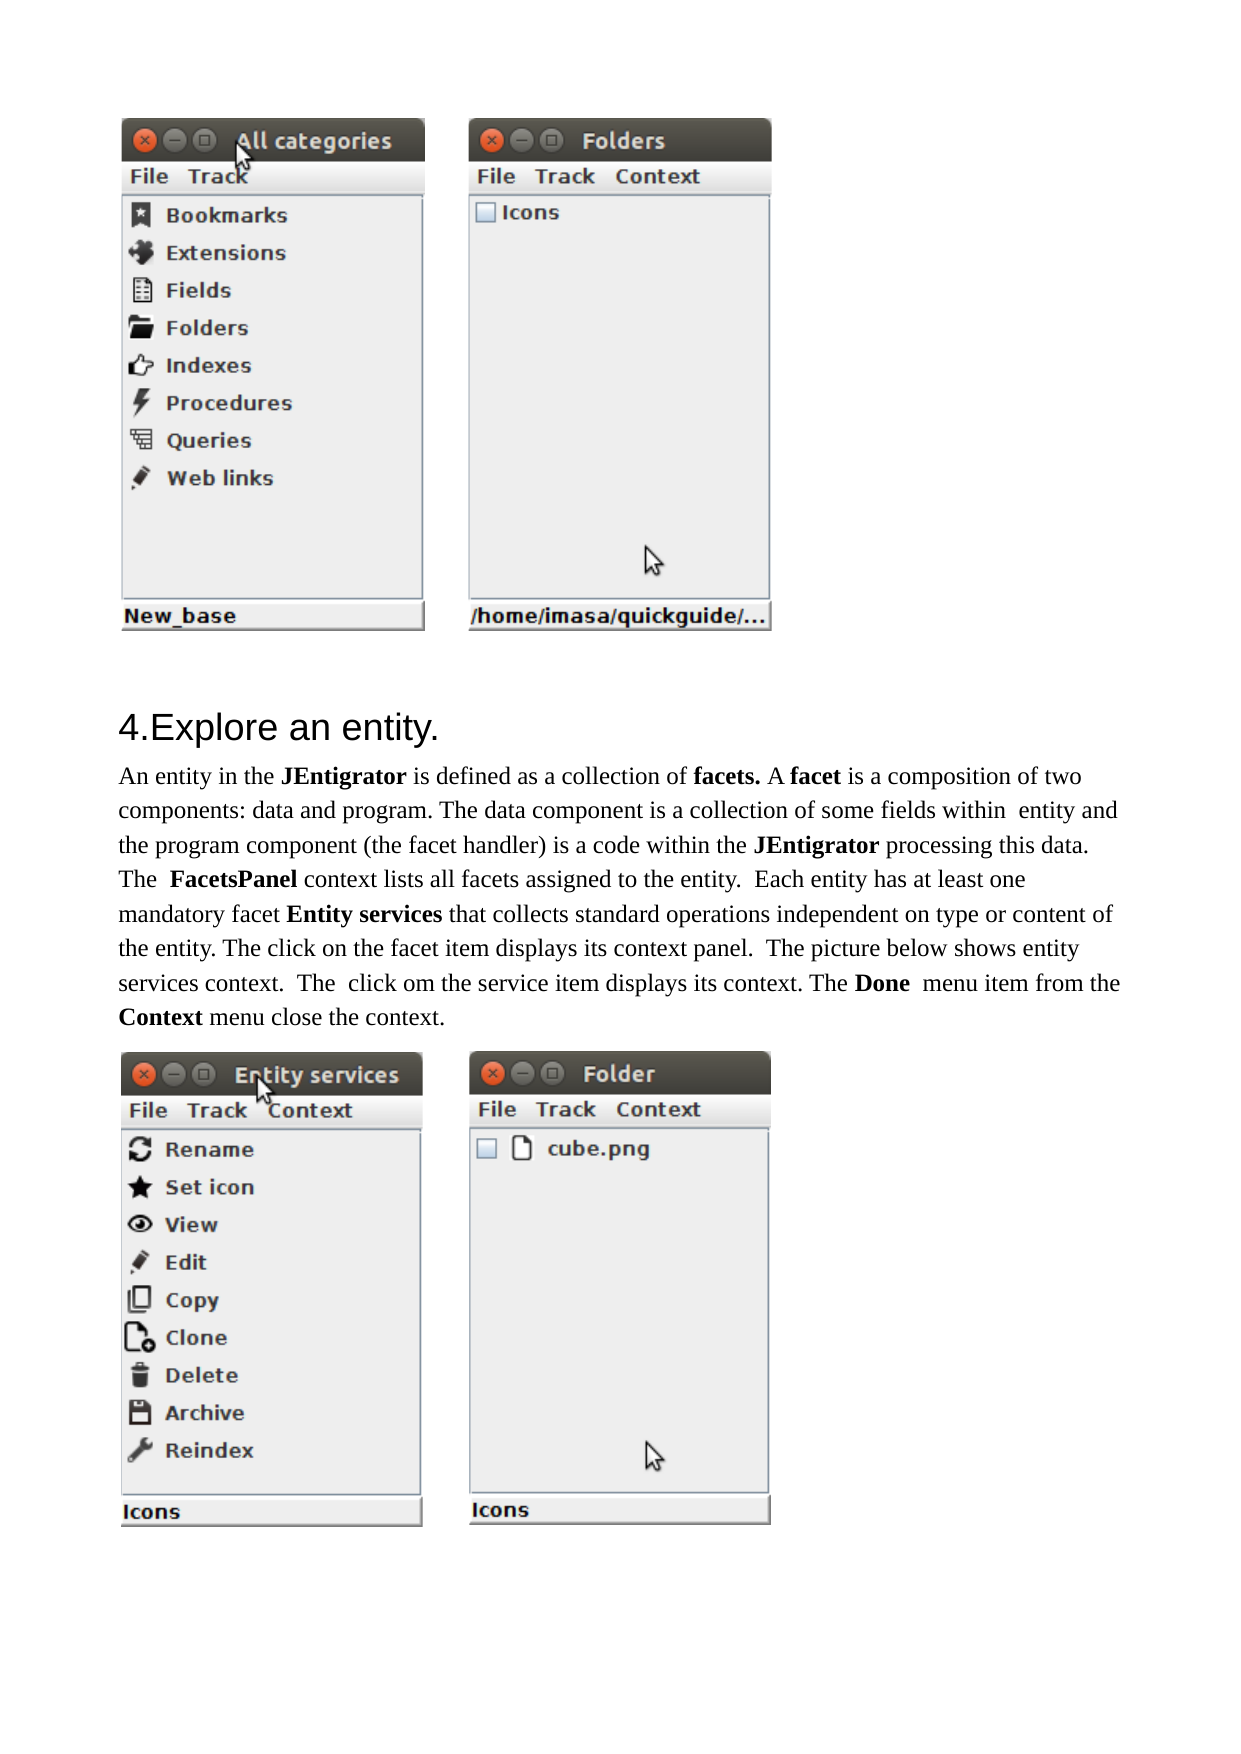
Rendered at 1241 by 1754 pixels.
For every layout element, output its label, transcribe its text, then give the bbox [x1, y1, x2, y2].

picture [121, 1052, 423, 1527]
picture [468, 118, 772, 631]
picture [121, 118, 425, 631]
text An entity in the JEntigrator is defined as a collection of facets. A facet is a composition of two components: data and program. The data component is a collection of some fields within entity and the program component (the facet handler) is a code within the JEntigrator processing this data. The FacetsPanel context lists all facets assigned to the entity. Each entity has at least one mandatory facet Entity services that collects standard operations independent on type or content of the entity. The click on the facet item displays its context panel. The picture below shows entity services context. The click om the service item displays its context. The Done menu item from the Context menu close the context. [118, 761, 1122, 1031]
picture [469, 1051, 771, 1525]
subtitle 4.Explore an entity. [118, 705, 1122, 748]
